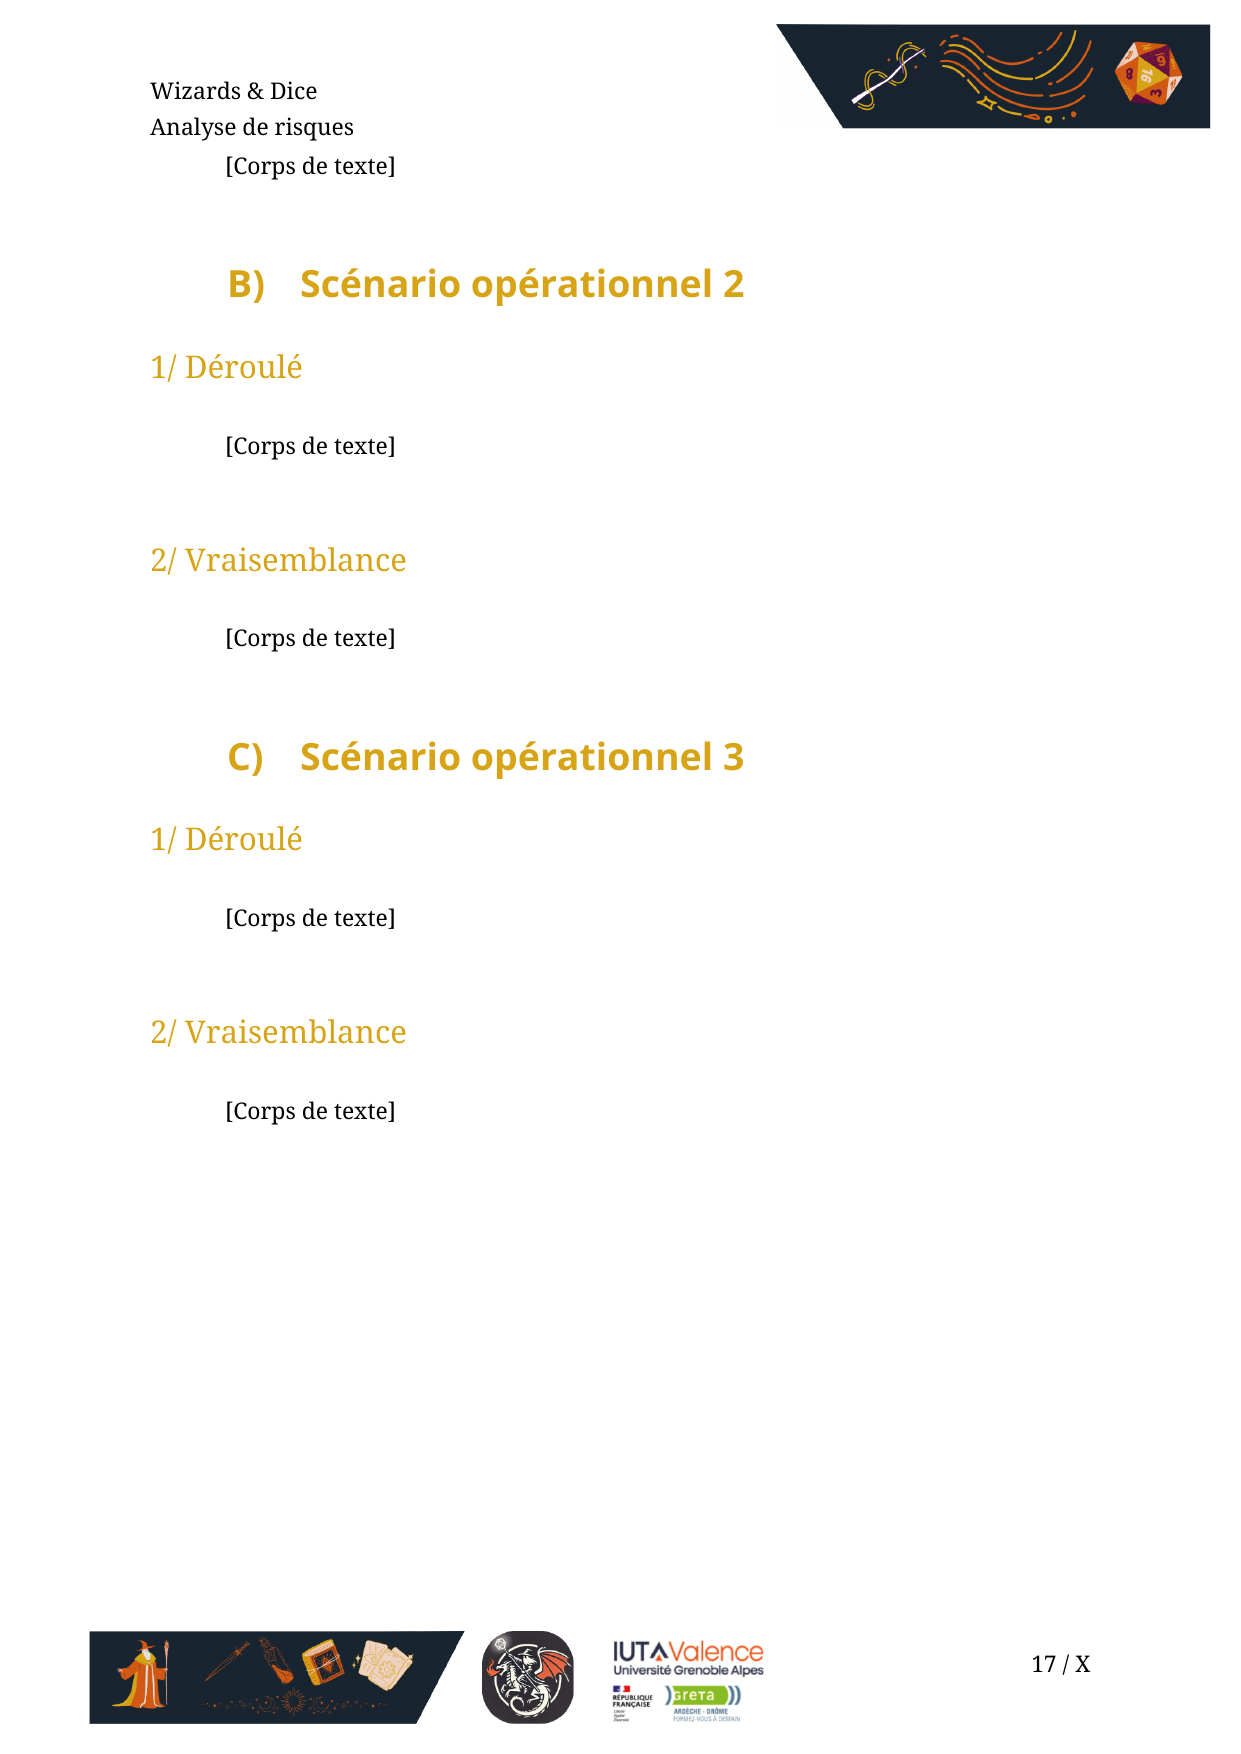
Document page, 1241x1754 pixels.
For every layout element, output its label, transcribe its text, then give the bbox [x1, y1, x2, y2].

subtitle Scénario opérationnel 3 [227, 730, 1090, 781]
subtitle Déroulé [150, 345, 1090, 387]
text [Corps de texte] [150, 902, 1090, 933]
subtitle Vraisemblance [150, 1010, 1090, 1052]
text [Corps de texte] [150, 1095, 1090, 1126]
picture [81, 1620, 788, 1733]
text [Corps de texte] [150, 622, 1090, 654]
text [Corps de texte] [150, 430, 1090, 461]
subtitle Déroulé [150, 817, 1090, 860]
subtitle Vraisemblance [150, 537, 1090, 580]
subtitle Scénario opérationnel 2 [227, 258, 1090, 309]
picture [771, 21, 1218, 131]
text [Corps de texte] [150, 150, 1090, 181]
